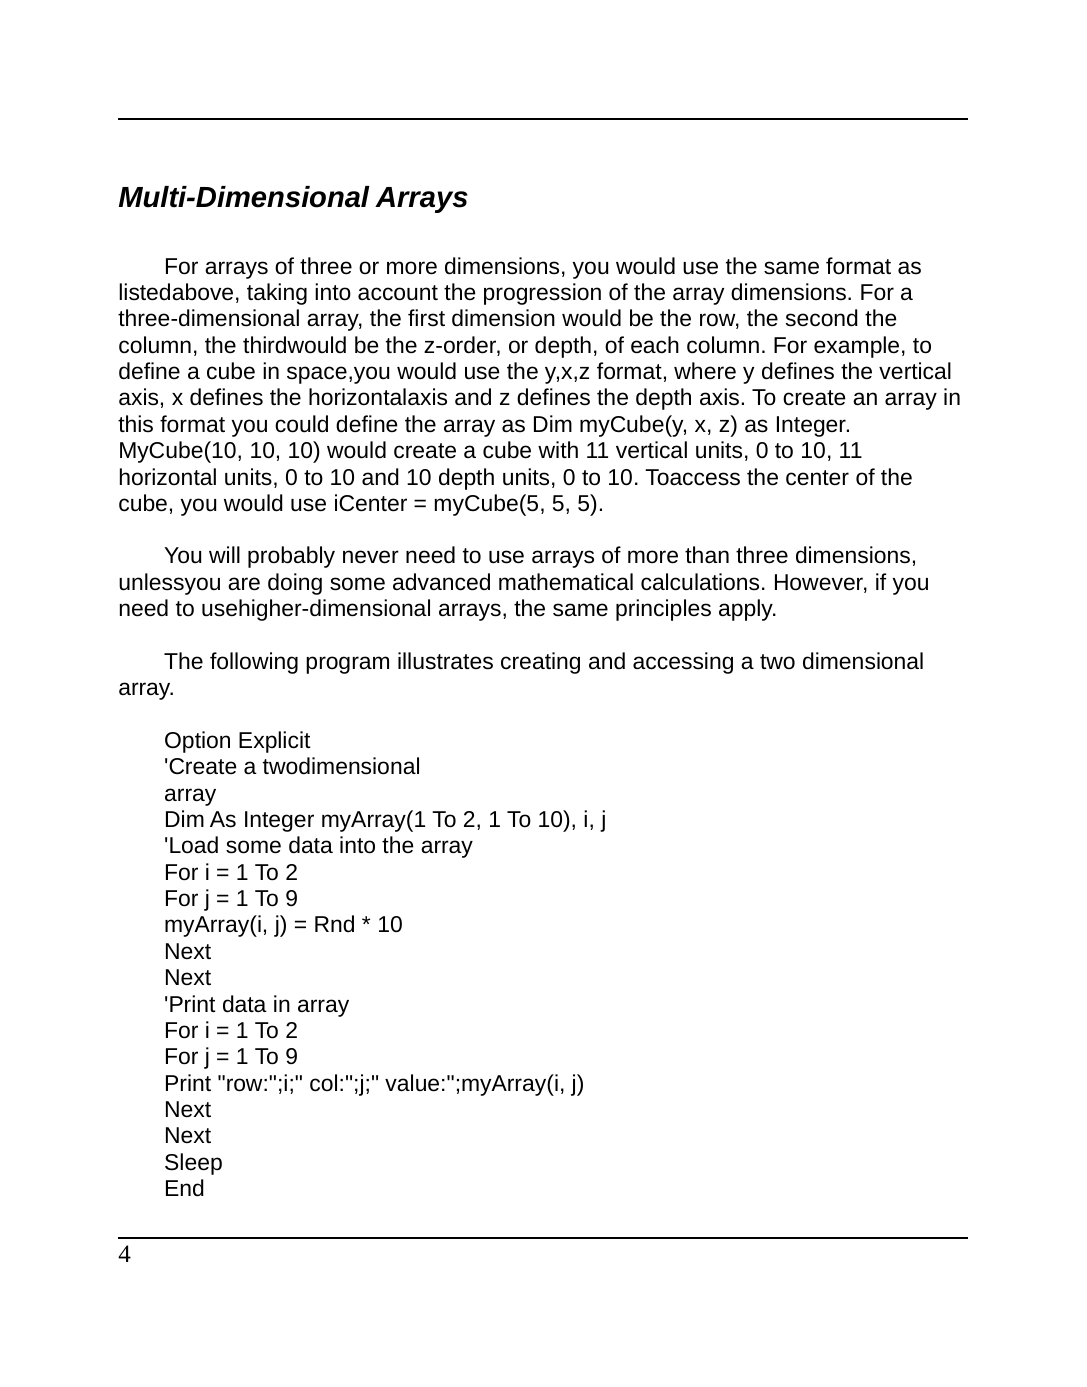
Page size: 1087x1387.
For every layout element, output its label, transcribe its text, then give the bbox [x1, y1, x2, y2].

text You will probably never need to use arrays of more than three dimensions, unlessyou are doing some advanced mathematical calculations. However, if you need to usehigher-dimensional arrays, the same principles apply. [118, 542, 968, 622]
text Dim As Integer myArray(1 To 2, 1 To 10), i, j [118, 806, 968, 832]
text Next [118, 1096, 968, 1122]
text 'Load some data into the array [118, 832, 968, 859]
text Next [118, 964, 968, 991]
text Option Explicit [118, 727, 968, 753]
text For j = 1 To 9 [118, 1043, 968, 1069]
subtitle Multi-Dimensional Arrays [118, 180, 968, 214]
text Print "row:";i;" col:";j;" value:";myArray(i, j) [118, 1069, 968, 1096]
text array [118, 780, 968, 806]
text myArray(i, j) = Rnd * 10 [118, 911, 968, 938]
text Sleep [118, 1149, 968, 1175]
text 'Create a twodimensional [118, 753, 968, 780]
text Next [118, 938, 968, 964]
text For j = 1 To 9 [118, 885, 968, 911]
text Next [118, 1122, 968, 1149]
text For arrays of three or more dimensions, you would use the same format as listedabove, taking into account the progression of the array dimensions. For a three-dimensional array, the first dimension would be the row, the second the column, the thirdwould be the z-order, or depth, of each column. For example, to define a cube in space,you would use the y,x,z format, where y defines the vertical axis, x defines the horizontalaxis and z defines the depth axis. To create an array in this format you could define the array as Dim myCube(y, x, z) as Integer. MyCube(10, 10, 10) would create a cube with 11 vertical units, 0 to 10, 11 horizontal units, 0 to 10 and 10 depth units, 0 to 10. Toaccess the center of the cube, you would use iCenter = myCube(5, 5, 5). [118, 253, 968, 516]
text The following program illustrates creating and accessing a two dimensional array. [118, 648, 968, 701]
text For i = 1 To 2 [118, 859, 968, 885]
text For i = 1 To 2 [118, 1017, 968, 1043]
text End [118, 1175, 968, 1201]
text 'Print data in array [118, 991, 968, 1017]
